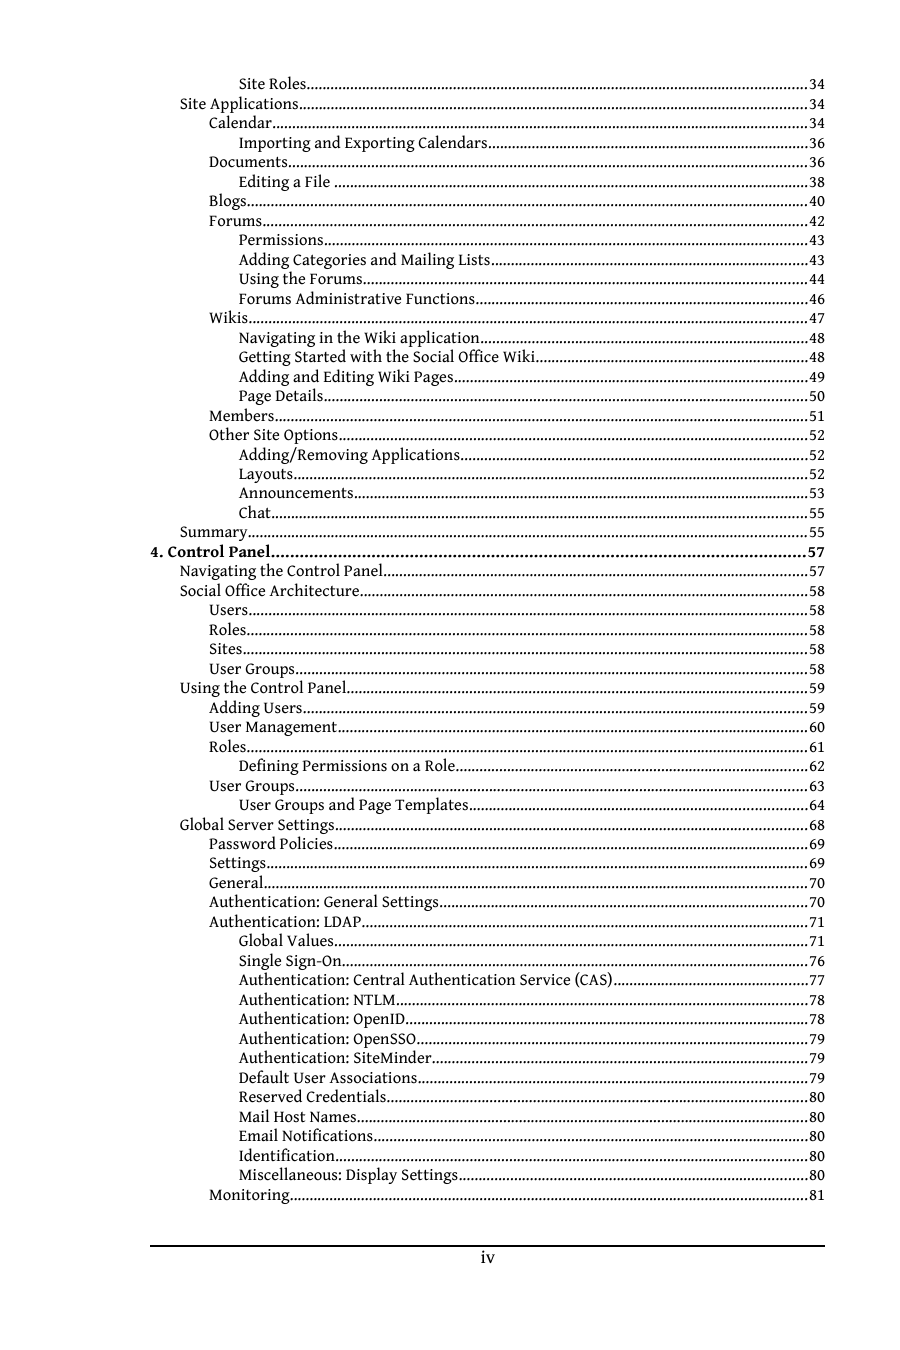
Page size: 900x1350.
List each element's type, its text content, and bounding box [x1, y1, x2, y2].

text Reserved Credentials 80 [238, 1088, 825, 1107]
text Documents 36 [209, 153, 825, 172]
text Email Notifications 80 [238, 1127, 825, 1146]
text Editing a File 38 [238, 172, 825, 192]
text Settings 69 [209, 854, 825, 874]
text Adding and Editing Wiki Pages 49 [238, 367, 825, 387]
text Getting Started with the Social Office Wiki 48 [238, 348, 825, 367]
text User Groups and Page Templates 64 [238, 796, 825, 815]
text User Management 60 [209, 718, 825, 737]
text Navigating the Control Panel 57 [179, 562, 825, 581]
text Importing and Exporting Calendars 36 [238, 133, 825, 153]
text Authentication: SiteMinder 79 [238, 1049, 825, 1068]
text Roles 58 [209, 620, 825, 640]
text Navigating in the Wiki application 48 [238, 328, 825, 348]
text Members 51 [209, 406, 825, 426]
text Adding/Removing Applications 52 [238, 445, 825, 464]
text Defining Permissions on a Role 62 [238, 757, 825, 776]
text Social Office Architecture 58 [179, 581, 825, 601]
text User Groups 63 [209, 776, 825, 796]
text Permissions 43 [238, 231, 825, 250]
text Adding Users 59 [209, 698, 825, 718]
text Single Sign-On 76 [238, 952, 825, 971]
text Identification 80 [238, 1146, 825, 1166]
text Monitoring 81 [209, 1185, 825, 1205]
text Mail Host Names 80 [238, 1107, 825, 1127]
text 4. Control Panel 57 [150, 542, 825, 562]
text Adding Categories and Mailing Lists 43 [238, 250, 825, 270]
text Authentication: NTLM 78 [238, 991, 825, 1010]
text Blogs 40 [209, 192, 825, 211]
text Chat 55 [238, 503, 825, 523]
text Roles 61 [209, 737, 825, 757]
text Site Applications 34 [179, 94, 825, 114]
text Forums Administrative Functions 46 [238, 289, 825, 309]
text Layouts 52 [238, 464, 825, 484]
text Site Roles 34 [238, 75, 825, 94]
text Authentication: OpenID 78 [238, 1010, 825, 1029]
text Wikis 47 [209, 309, 825, 328]
text Default User Associations 79 [238, 1068, 825, 1088]
text Authentication: LDAP 71 [209, 913, 825, 932]
text Miscellaneous: Display Settings 80 [238, 1166, 825, 1185]
text General 70 [209, 874, 825, 893]
text Users 58 [209, 601, 825, 620]
text Forums 42 [209, 211, 825, 231]
text Global Server Settings 68 [179, 815, 825, 835]
text Summary 55 [179, 523, 825, 542]
text Authentication: General Settings 70 [209, 893, 825, 913]
text Global Values 71 [238, 932, 825, 952]
text Other Site Options 52 [209, 426, 825, 445]
text Page Details 50 [238, 387, 825, 406]
text Password Policies 69 [209, 835, 825, 854]
text Using the Control Panel 59 [179, 679, 825, 698]
text Calendar 34 [209, 114, 825, 133]
text Announcements 53 [238, 484, 825, 503]
text User Groups 58 [209, 659, 825, 679]
text Authentication: Central Authentication Service (CAS) 77 [238, 971, 825, 991]
text Sites 58 [209, 640, 825, 659]
text Authentication: OpenSSO 79 [238, 1029, 825, 1049]
text Using the Forums 44 [238, 270, 825, 289]
